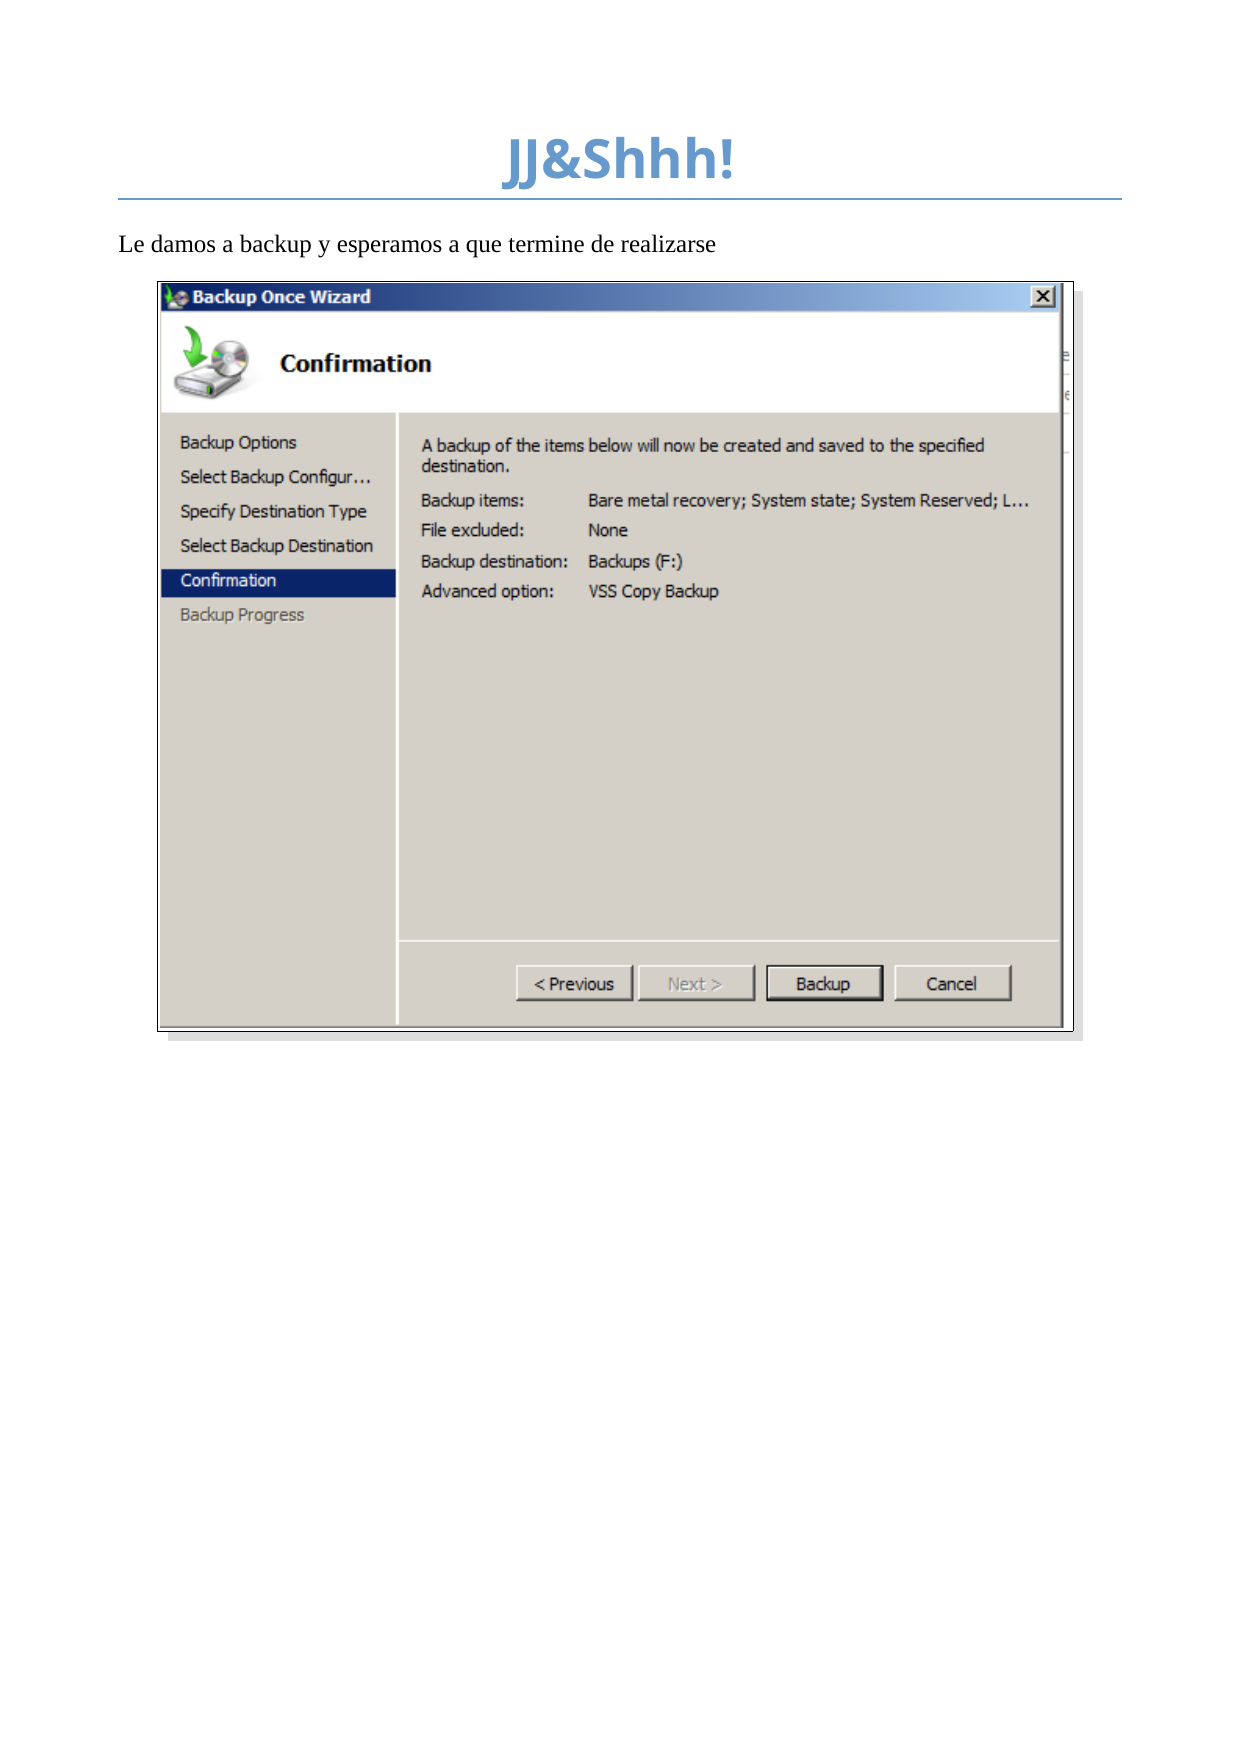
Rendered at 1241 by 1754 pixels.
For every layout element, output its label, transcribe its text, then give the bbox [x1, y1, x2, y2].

text [158, 282, 1072, 1031]
text Le damos a backup y esperamos a que termine de realizarse [118, 229, 1122, 258]
picture [160, 283, 1070, 1028]
